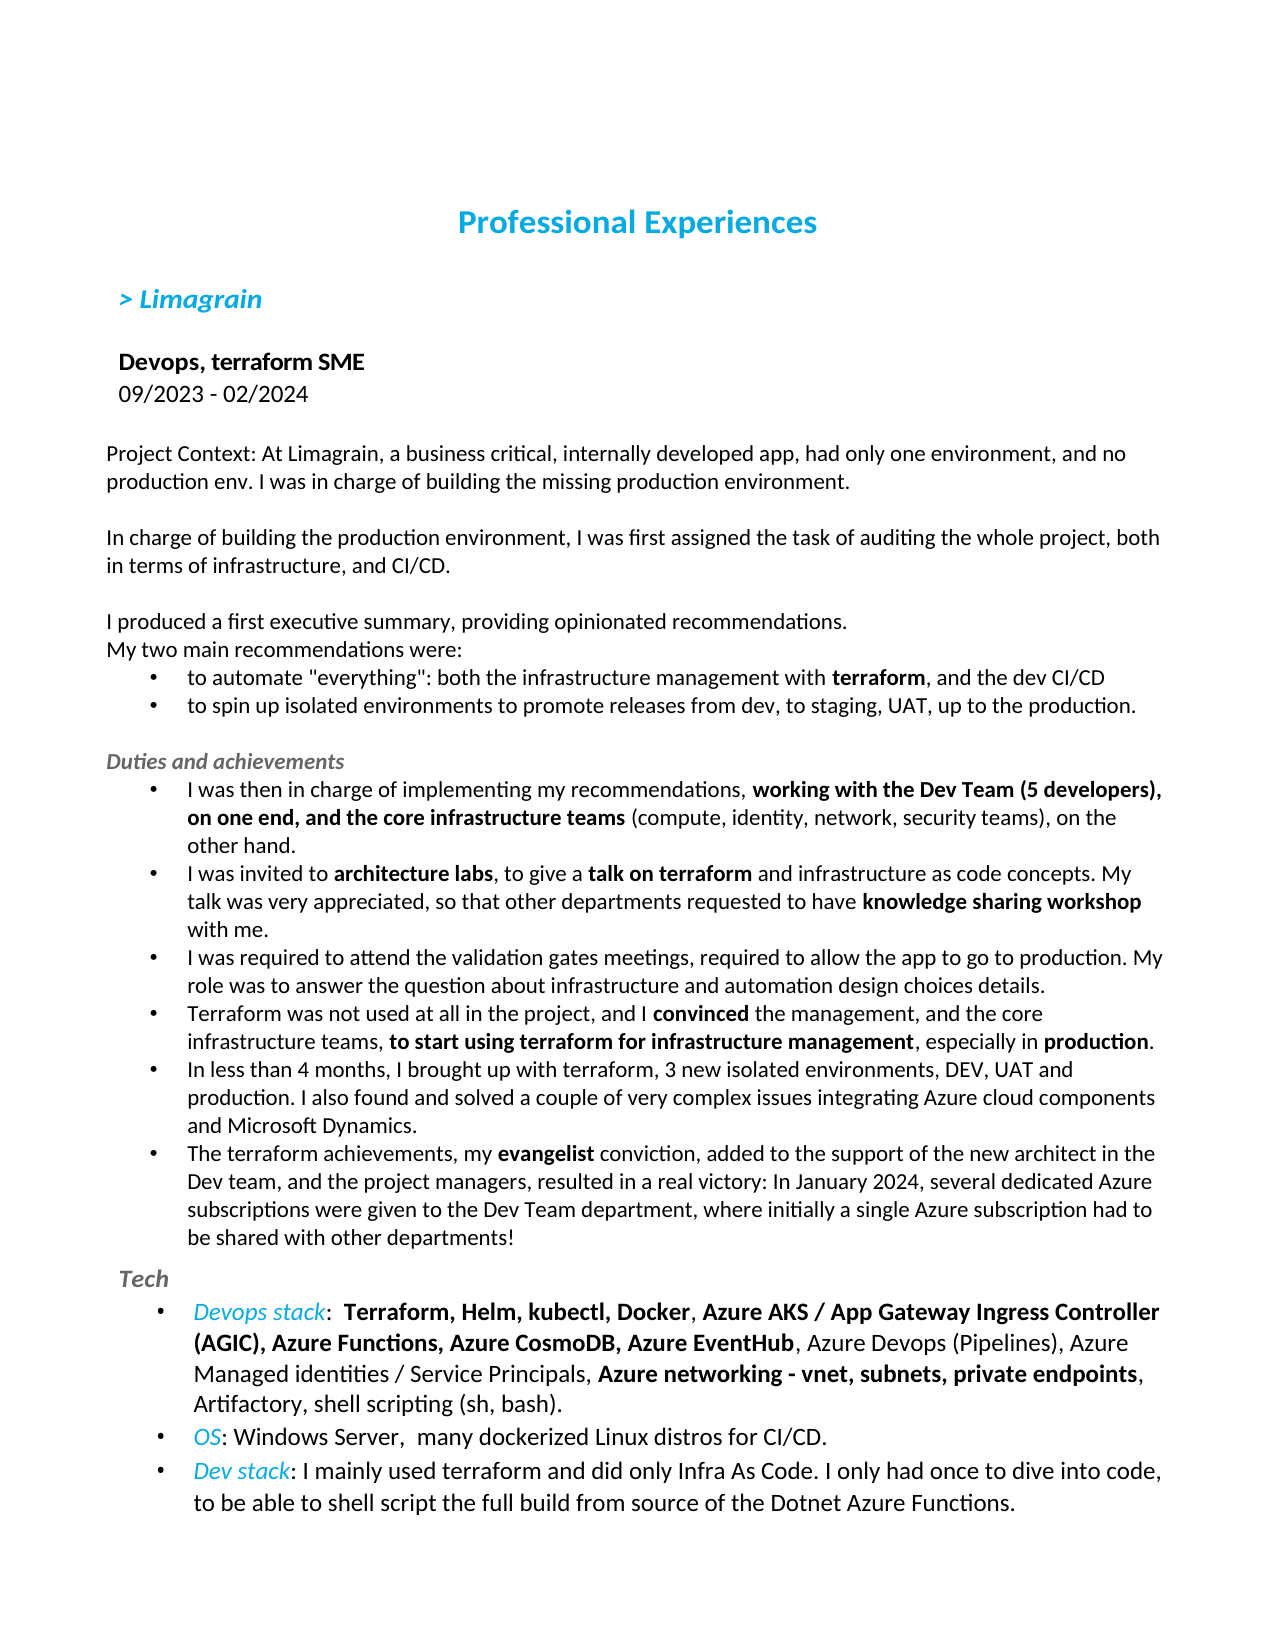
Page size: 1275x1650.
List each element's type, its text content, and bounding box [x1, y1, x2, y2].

list I was required to attend the validation gates meetings, required to allow the app to go to production. My role was to answer the question about infrastructure and automation design choices details. [149, 943, 1169, 999]
text Duties and achievements [106, 747, 1169, 775]
text Tech [118, 1263, 1169, 1293]
text I produced a first executive summary, providing opinionated recommendations. [106, 607, 1169, 635]
subtitle > Limagrain [118, 282, 1169, 315]
list Dev stack: I mainly used terraform and did only Infra As Code. I only had once to dive into code, to be able to shell script the full build from source of the Dotnet Azure Functions. [156, 1453, 1169, 1517]
text In charge of building the production environment, I was first assigned the task of auditing the whole project, both in terms of infrastructure, and CI/CD. [106, 523, 1169, 579]
list to automate "everything": both the infrastructure management with terraform, and the dev CI/CD [149, 663, 1169, 691]
list The terraform achievements, my evangelist conviction, added to the support of the new architect in the Dev team, and the project managers, resulted in a real victory: In January 2024, several dedicated Azure subscriptions were given to the Dev Team department, where initially a single Azure subscription had to be shared with other departments! [149, 1139, 1169, 1251]
text My two main recommendations were: [106, 635, 1169, 663]
text 09/2023 - 02/2024 [118, 378, 1169, 408]
text Professional Experiences [432, 201, 843, 242]
list Terraform was not used at all in the project, and I convinced the management, and the core infrastructure teams, to start using terraform for infrastructure management, especially in production. [149, 999, 1169, 1055]
text Project Context: At Limagrain, a business critical, internally developed app, had only one environment, and no production env. I was in charge of building the missing production environment. [106, 439, 1169, 495]
list I was then in charge of implementing my recommendations, working with the Dev Team (5 developers), on one end, and the core infrastructure teams (compute, identity, network, security teams), on the other hand. [149, 775, 1169, 859]
list to spin up isolated environments to promote releases from dev, to staging, UAT, up to the production. [149, 691, 1169, 719]
list I was invited to architecture labs, to give a talk on terraform and infrastructure as code concepts. My talk was very appreciated, so that other departments requested to have knowledge sharing workshop with me. [149, 859, 1169, 943]
text Devops, terraform SME [118, 346, 1169, 376]
list Devops stack: Terraform, Helm, kubectl, Docker, Azure AKS / App Gateway Ingress Controller (AGIC), Azure Functions, Azure CosmoDB, Azure EventHub, Azure Devops (Pipelines), Azure Managed identities / Service Principals, Azure networking - vnet, subnets, private endpoints, Artifactory, shell scripting (sh, bash). [156, 1293, 1169, 1419]
list OS: Windows Server, many dockerized Linux distros for CI/CD. [156, 1419, 1169, 1453]
list In less than 4 months, I brought up with terraform, 3 new isolated environments, DEV, UAT and production. I also found and solved a couple of very complex issues integrating Azure cloud components and Microsoft Dynamics. [149, 1055, 1169, 1139]
